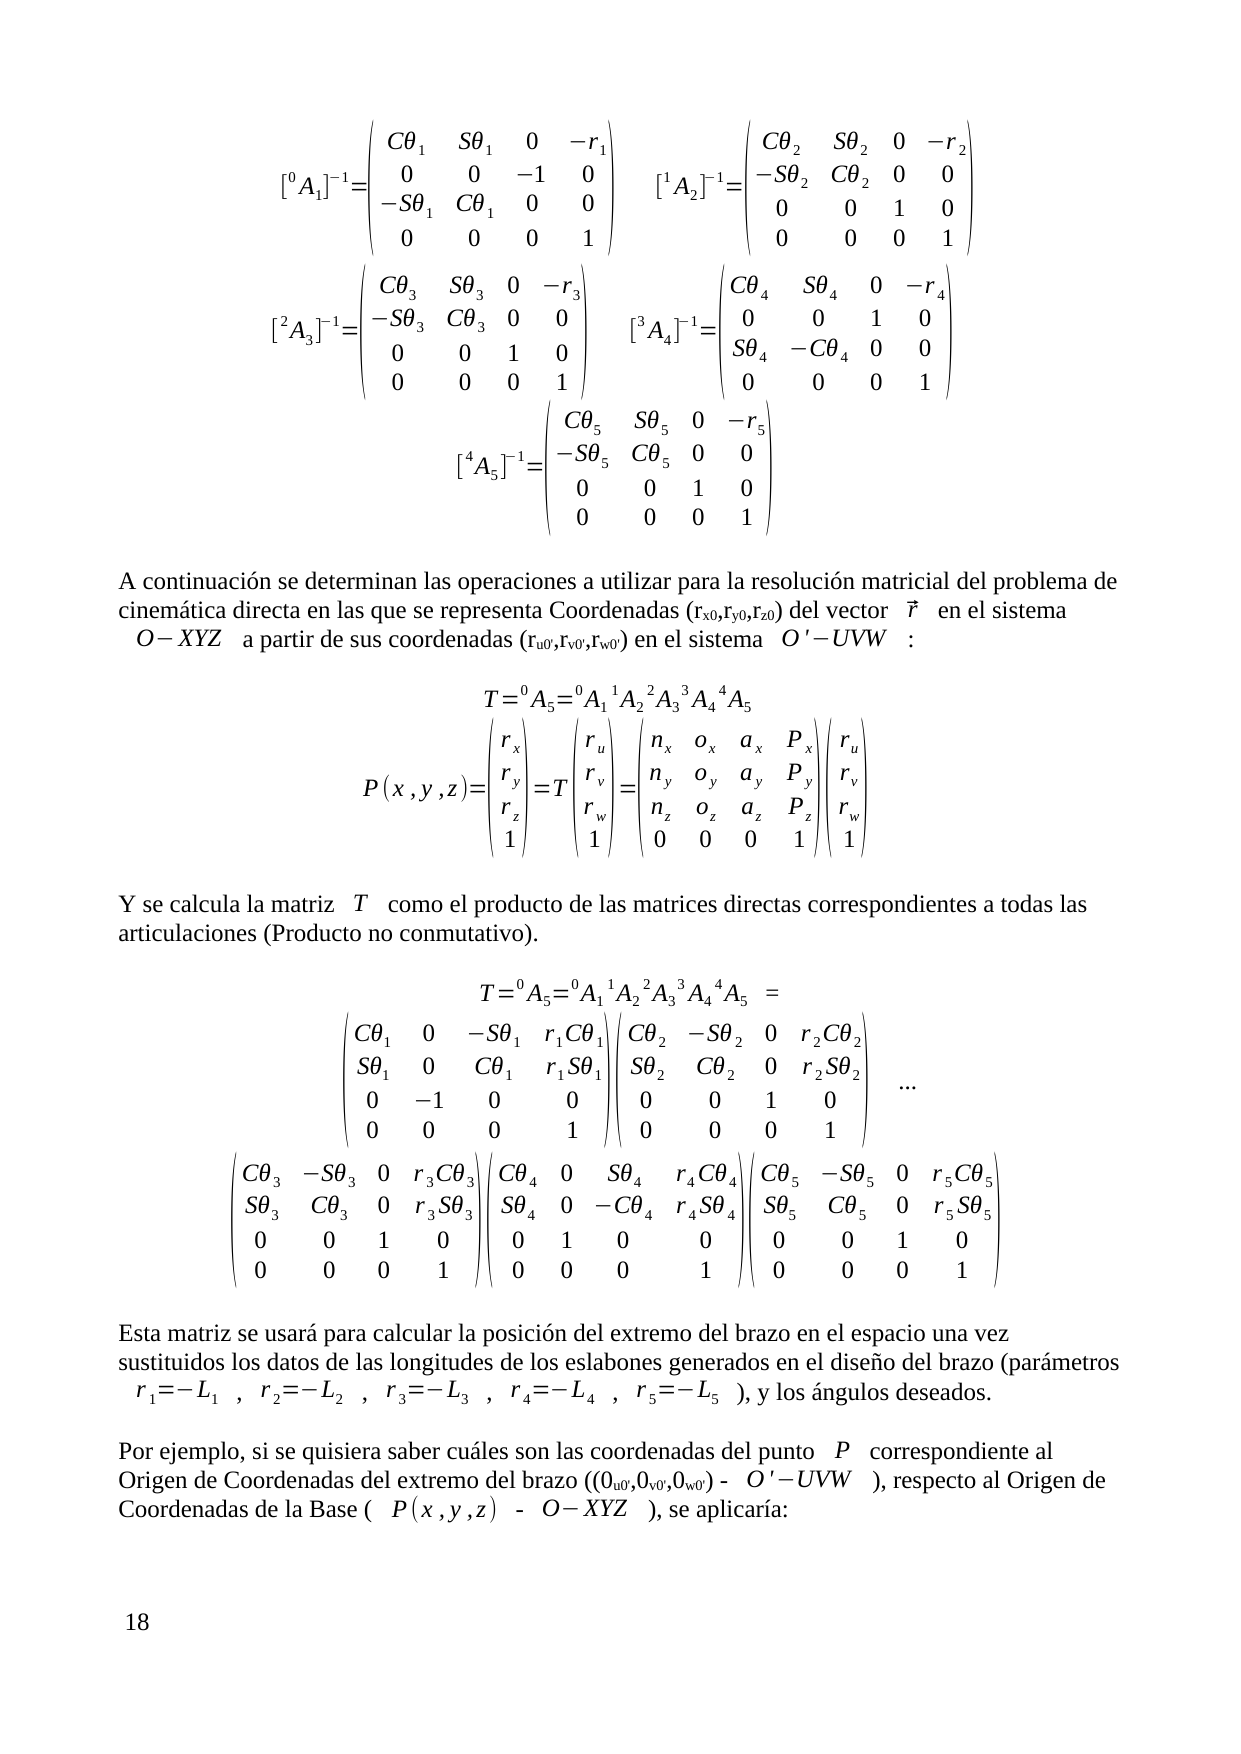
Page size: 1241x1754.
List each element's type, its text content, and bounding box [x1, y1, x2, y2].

text ... [118, 1010, 1122, 1150]
text = [118, 975, 1122, 1010]
text Y se calcula la matrizcomo el producto de las matrices directas correspondientes a todas las articulaciones (Producto no conmutativo). [118, 889, 1122, 946]
text A continuación se determinan las operaciones a utilizar para la resolución matricial del problema de cinemática directa en las que se representa Coordenadas (rx0,ry0,rz0) del vectoren el sistemaa partir de sus coordenadas (ru0',rv0',rw0') en el sistema: [118, 566, 1122, 652]
text Esta matriz se usará para calcular la posición del extremo del brazo en el espacio una vez sustituidos los datos de las longitudes de los eslabones generados en el diseño del brazo (parámetros ,,,,), y los ángulos deseados. [118, 1318, 1122, 1407]
text Por ejemplo, si se quisiera saber cuáles son las coordenadas del puntocorrespondiente al Origen de Coordenadas del extremo del brazo ((0u0',0v0',0w0') -), respecto al Origen de Coordenadas de la Base (-), se aplicaría: [118, 1436, 1122, 1524]
